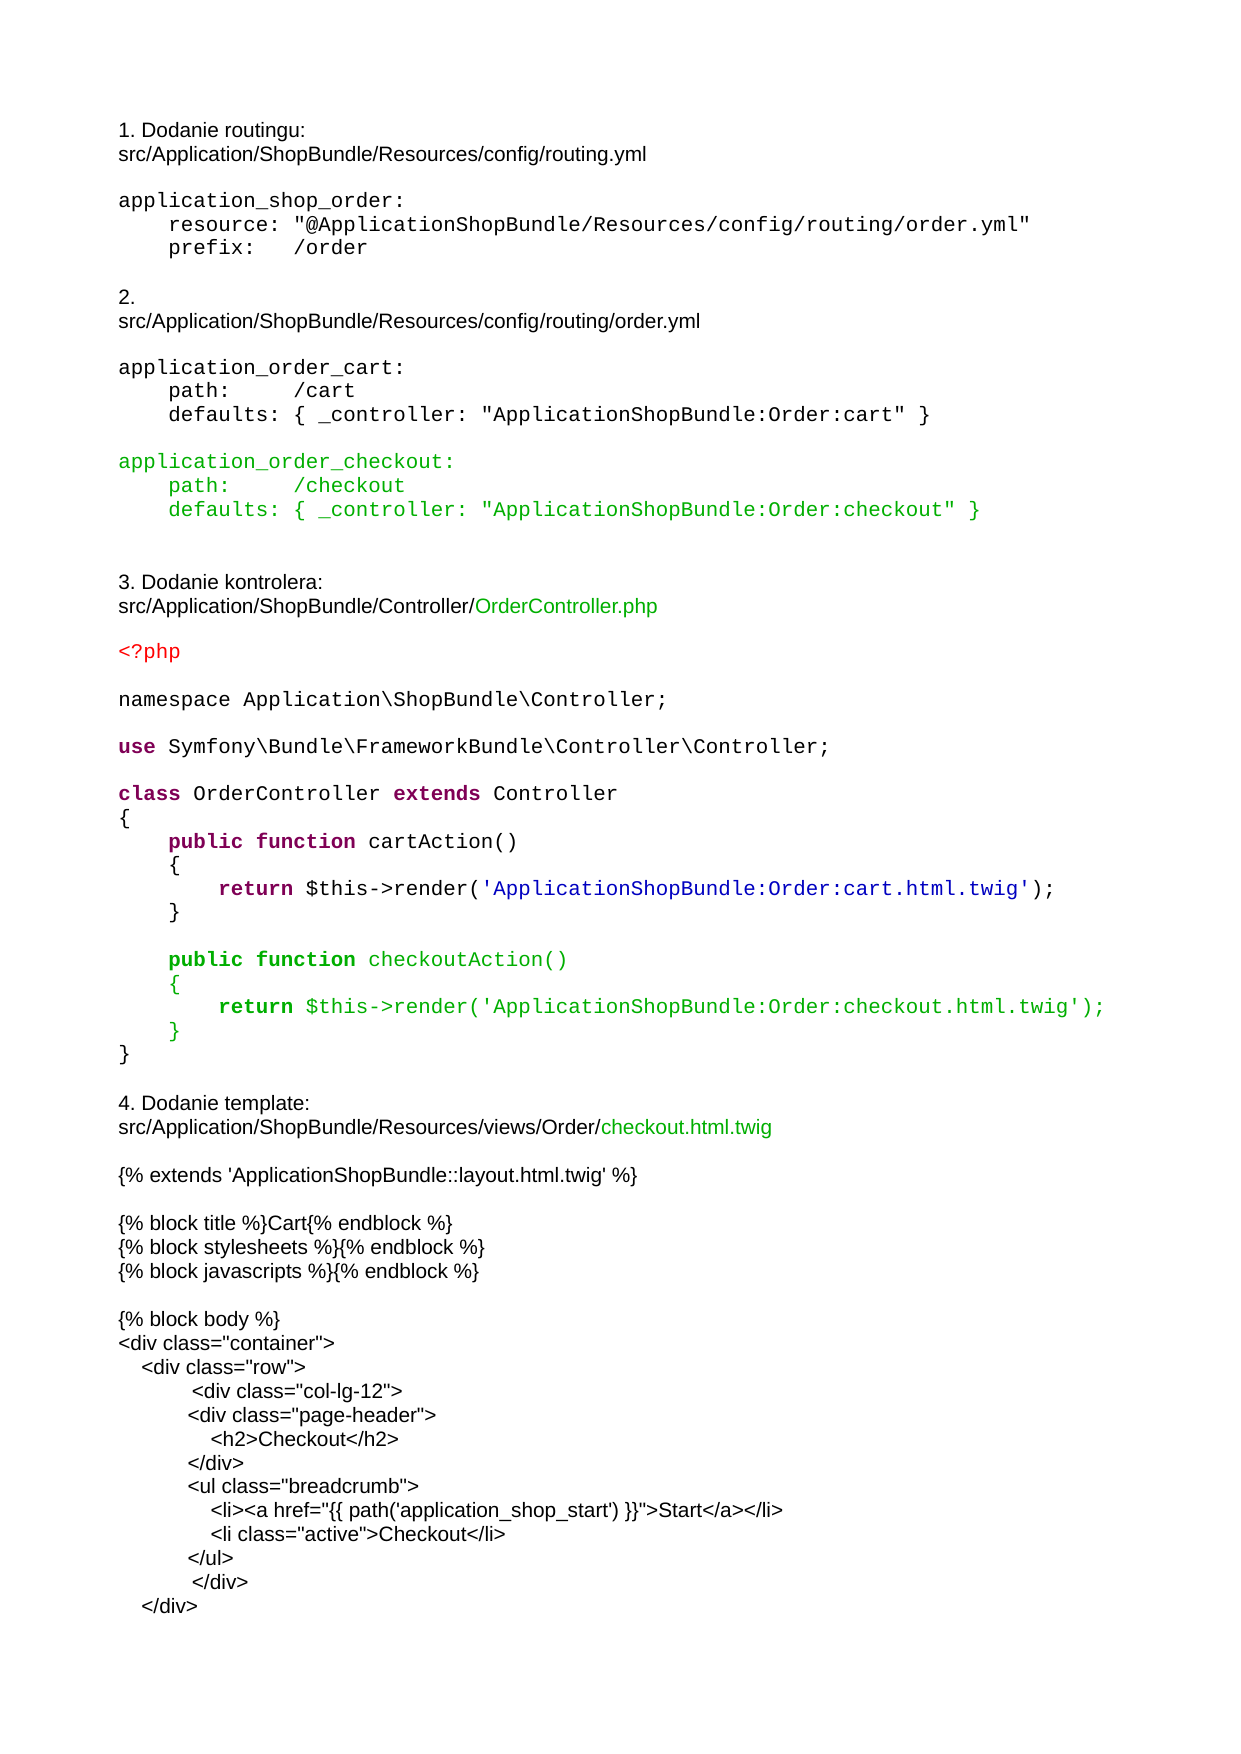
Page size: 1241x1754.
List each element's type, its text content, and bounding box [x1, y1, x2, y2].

text { [118, 807, 1122, 831]
text <h2>Checkout</h2> [118, 1426, 1122, 1450]
text defaults: { _controller: "ApplicationShopBundle:Order:cart" } [118, 404, 1122, 428]
text src/Application/ShopBundle/Resources/views/Order/checkout.html.twig [118, 1115, 1122, 1139]
text </div> [118, 1570, 1122, 1594]
text namespace Application\ShopBundle\Controller; [118, 689, 1122, 712]
text } [118, 902, 1122, 925]
text prefix: /order [118, 237, 1122, 261]
text return $this->render('ApplicationShopBundle:Order:checkout.html.twig'); [118, 996, 1122, 1020]
text application_order_checkout: [118, 451, 1122, 475]
text public function cartAction() [118, 831, 1122, 854]
text src/Application/ShopBundle/Resources/config/routing/order.yml [118, 309, 1122, 333]
text {% block stylesheets %}{% endblock %} [118, 1235, 1122, 1259]
text src/Application/ShopBundle/Controller/OrderController.php [118, 593, 1122, 617]
text <ul class="breadcrumb"> [118, 1474, 1122, 1498]
text public function checkoutAction() [118, 949, 1122, 972]
text {% block body %} [118, 1307, 1122, 1331]
text <?php [118, 641, 1122, 665]
text 1. Dodanie routingu: [118, 118, 1122, 142]
text src/Application/ShopBundle/Resources/config/routing.yml [118, 142, 1122, 166]
text {% block title %}Cart{% endblock %} [118, 1211, 1122, 1235]
text { [118, 972, 1122, 996]
text <li class="active">Checkout</li> [118, 1522, 1122, 1546]
text <li><a href="{{ path('application_shop_start') }}">Start</a></li> [118, 1498, 1122, 1522]
text </div> [118, 1450, 1122, 1474]
text return $this->render('ApplicationShopBundle:Order:cart.html.twig'); [118, 878, 1122, 902]
text application_order_cart: [118, 357, 1122, 380]
text <div class="col-lg-12"> [118, 1378, 1122, 1402]
text {% extends 'ApplicationShopBundle::layout.html.twig' %} [118, 1163, 1122, 1187]
text path: /checkout [118, 475, 1122, 499]
text <div class="page-header"> [118, 1402, 1122, 1426]
text path: /cart [118, 380, 1122, 404]
text {% block javascripts %}{% endblock %} [118, 1259, 1122, 1283]
text application_shop_order: [118, 190, 1122, 214]
text class OrderController extends Controller [118, 783, 1122, 807]
text resource: "@ApplicationShopBundle/Resources/config/routing/order.yml" [118, 214, 1122, 237]
text { [118, 854, 1122, 878]
text } [118, 1043, 1122, 1067]
text </ul> [118, 1546, 1122, 1570]
text <div class="container"> [118, 1331, 1122, 1354]
text <div class="row"> [118, 1354, 1122, 1378]
text use Symfony\Bundle\FrameworkBundle\Controller\Controller; [118, 736, 1122, 760]
text </div> [118, 1594, 1122, 1618]
text 3. Dodanie kontrolera: [118, 569, 1122, 593]
text } [118, 1020, 1122, 1043]
text defaults: { _controller: "ApplicationShopBundle:Order:checkout" } [118, 499, 1122, 522]
text 4. Dodanie template: [118, 1091, 1122, 1115]
text 2. [118, 285, 1122, 309]
